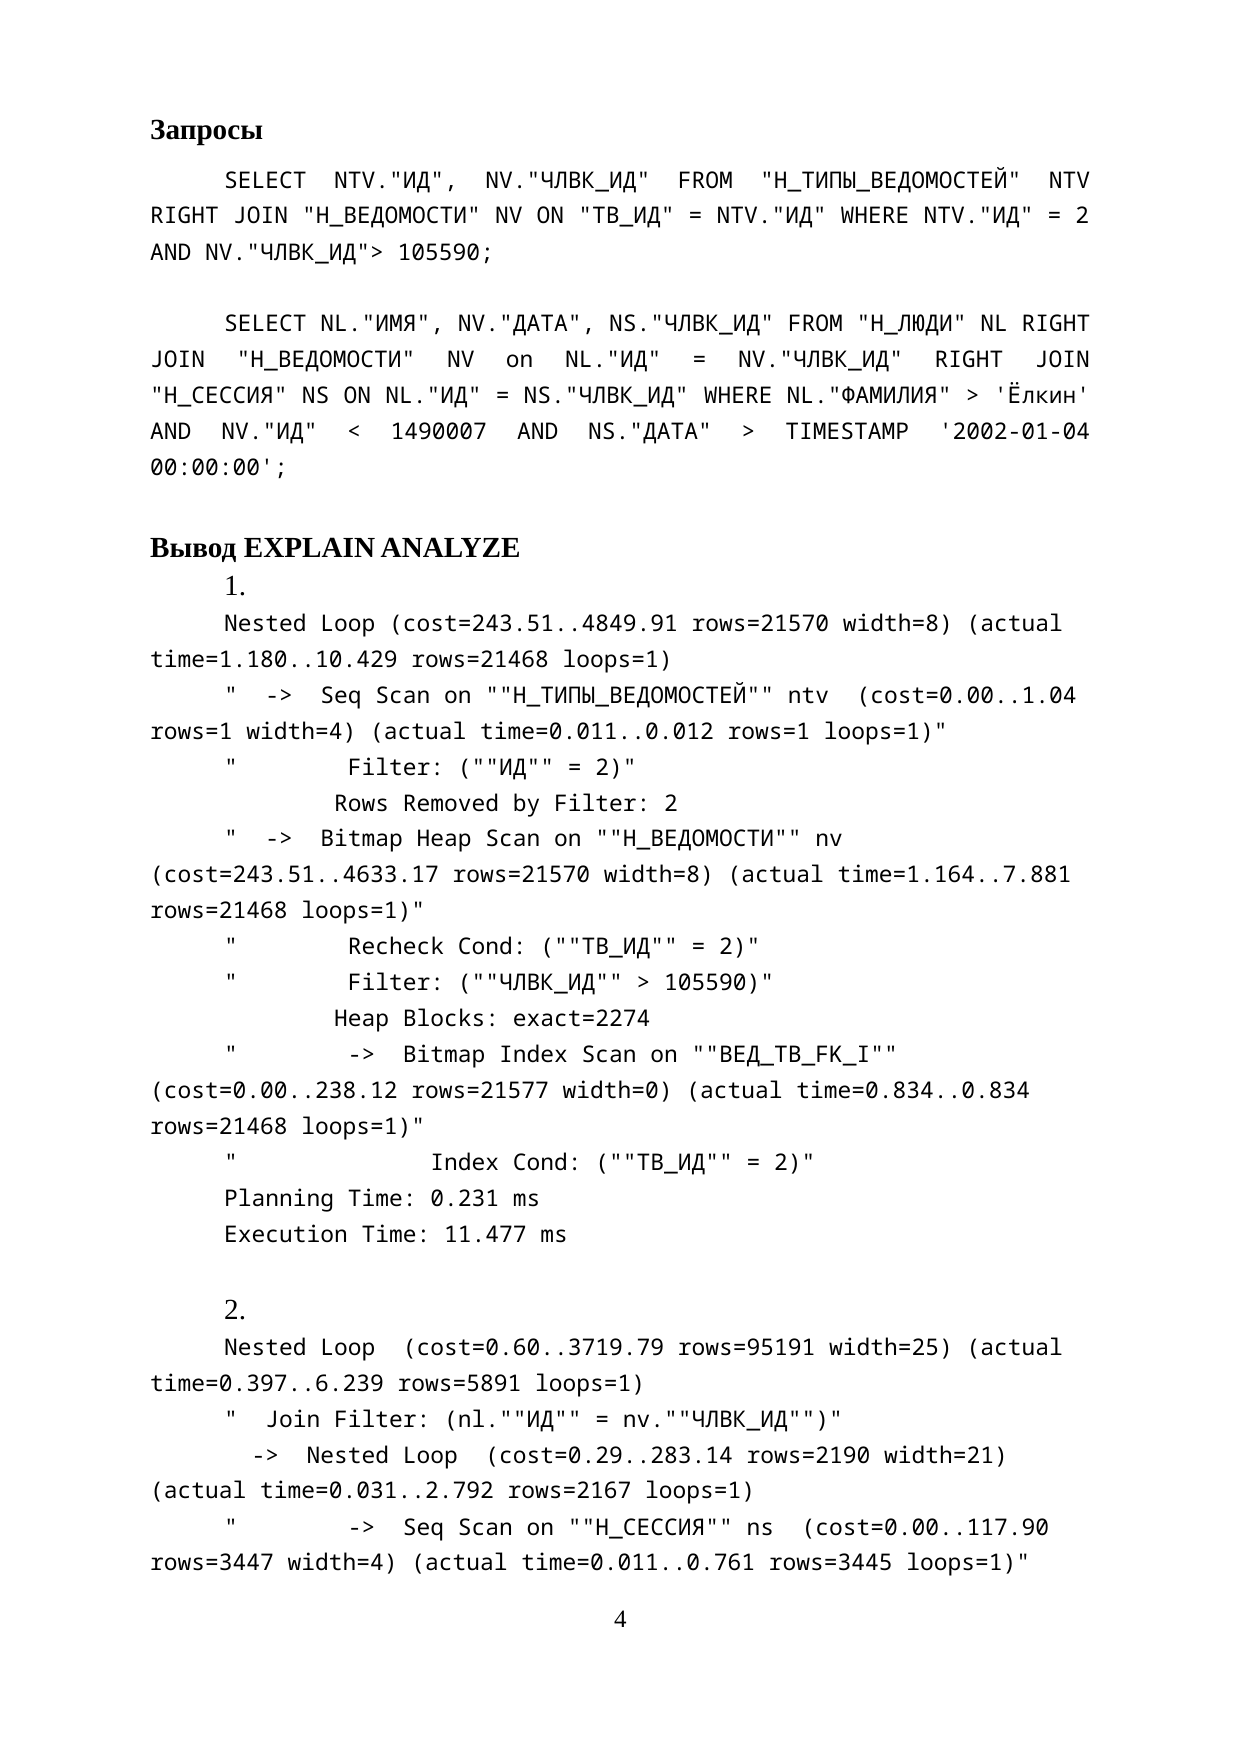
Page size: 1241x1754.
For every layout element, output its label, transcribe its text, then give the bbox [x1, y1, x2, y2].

text " Index Cond: (""ТВ_ИД"" = 2)" [150, 1146, 1090, 1177]
text " -> Bitmap Heap Scan on ""Н_ВЕДОМОСТИ"" nv (cost=243.51..4633.17 rows=21570 width=8) (actual time=1.164..7.881 rows=21468 loops=1)" [150, 822, 1090, 926]
text SELECT NL."ИМЯ", NV."ДАТА", NS."ЧЛВК_ИД" FROM "Н_ЛЮДИ" NL RIGHT JOIN "Н_ВЕДОМОСТИ" NV on NL."ИД" = NV."ЧЛВК_ИД" RIGHT JOIN "Н_СЕССИЯ" NS ON NL."ИД" = NS."ЧЛВК_ИД" WHERE NL."ФАМИЛИЯ" > 'Ёлкин' AND NV."ИД" < 1490007 AND NS."ДАТА" > TIMESTAMP '2002-01-04 00:00:00'; [150, 307, 1090, 482]
text " -> Seq Scan on ""Н_СЕССИЯ"" ns (cost=0.00..117.90 rows=3447 width=4) (actual time=0.011..0.761 rows=3445 loops=1)" [150, 1510, 1090, 1578]
text " Join Filter: (nl.""ИД"" = nv.""ЧЛВК_ИД"")" [150, 1403, 1090, 1434]
text -> Nested Loop (cost=0.29..283.14 rows=2190 width=21) (actual time=0.031..2.792 rows=2167 loops=1) [150, 1438, 1090, 1506]
subtitle Вывод EXPLAIN ANALYZE [150, 530, 1090, 563]
text Planning Time: 0.231 ms [150, 1182, 1090, 1213]
text Execution Time: 11.477 ms [150, 1218, 1090, 1249]
text " Filter: (""ИД"" = 2)" [150, 751, 1090, 782]
text Heap Blocks: exact=2274 [150, 1002, 1090, 1033]
text " -> Seq Scan on ""Н_ТИПЫ_ВЕДОМОСТЕЙ"" ntv (cost=0.00..1.04 rows=1 width=4) (actual time=0.011..0.012 rows=1 loops=1)" [150, 679, 1090, 746]
subtitle Запросы [150, 112, 1090, 146]
text " -> Bitmap Index Scan on ""ВЕД_ТВ_FK_I"" (cost=0.00..238.12 rows=21577 width=0) (actual time=0.834..0.834 rows=21468 loops=1)" [150, 1038, 1090, 1141]
text Nested Loop (cost=0.60..3719.79 rows=95191 width=25) (actual time=0.397..6.239 rows=5891 loops=1) [150, 1331, 1090, 1398]
text " Recheck Cond: (""ТВ_ИД"" = 2)" [150, 930, 1090, 961]
text " Filter: (""ЧЛВК_ИД"" > 105590)" [150, 966, 1090, 997]
text Nested Loop (cost=243.51..4849.91 rows=21570 width=8) (actual time=1.180..10.429 rows=21468 loops=1) [150, 607, 1090, 674]
text SELECT NTV."ИД", NV."ЧЛВК_ИД" FROM "Н_ТИПЫ_ВЕДОМОСТЕЙ" NTV RIGHT JOIN "Н_ВЕДОМОСТИ" NV ON "ТВ_ИД" = NTV."ИД" WHERE NTV."ИД" = 2 AND NV."ЧЛВК_ИД"> 105590; [150, 163, 1090, 267]
text 2. [150, 1292, 1090, 1326]
text Rows Removed by Filter: 2 [150, 786, 1090, 818]
text 1. [150, 568, 1090, 602]
